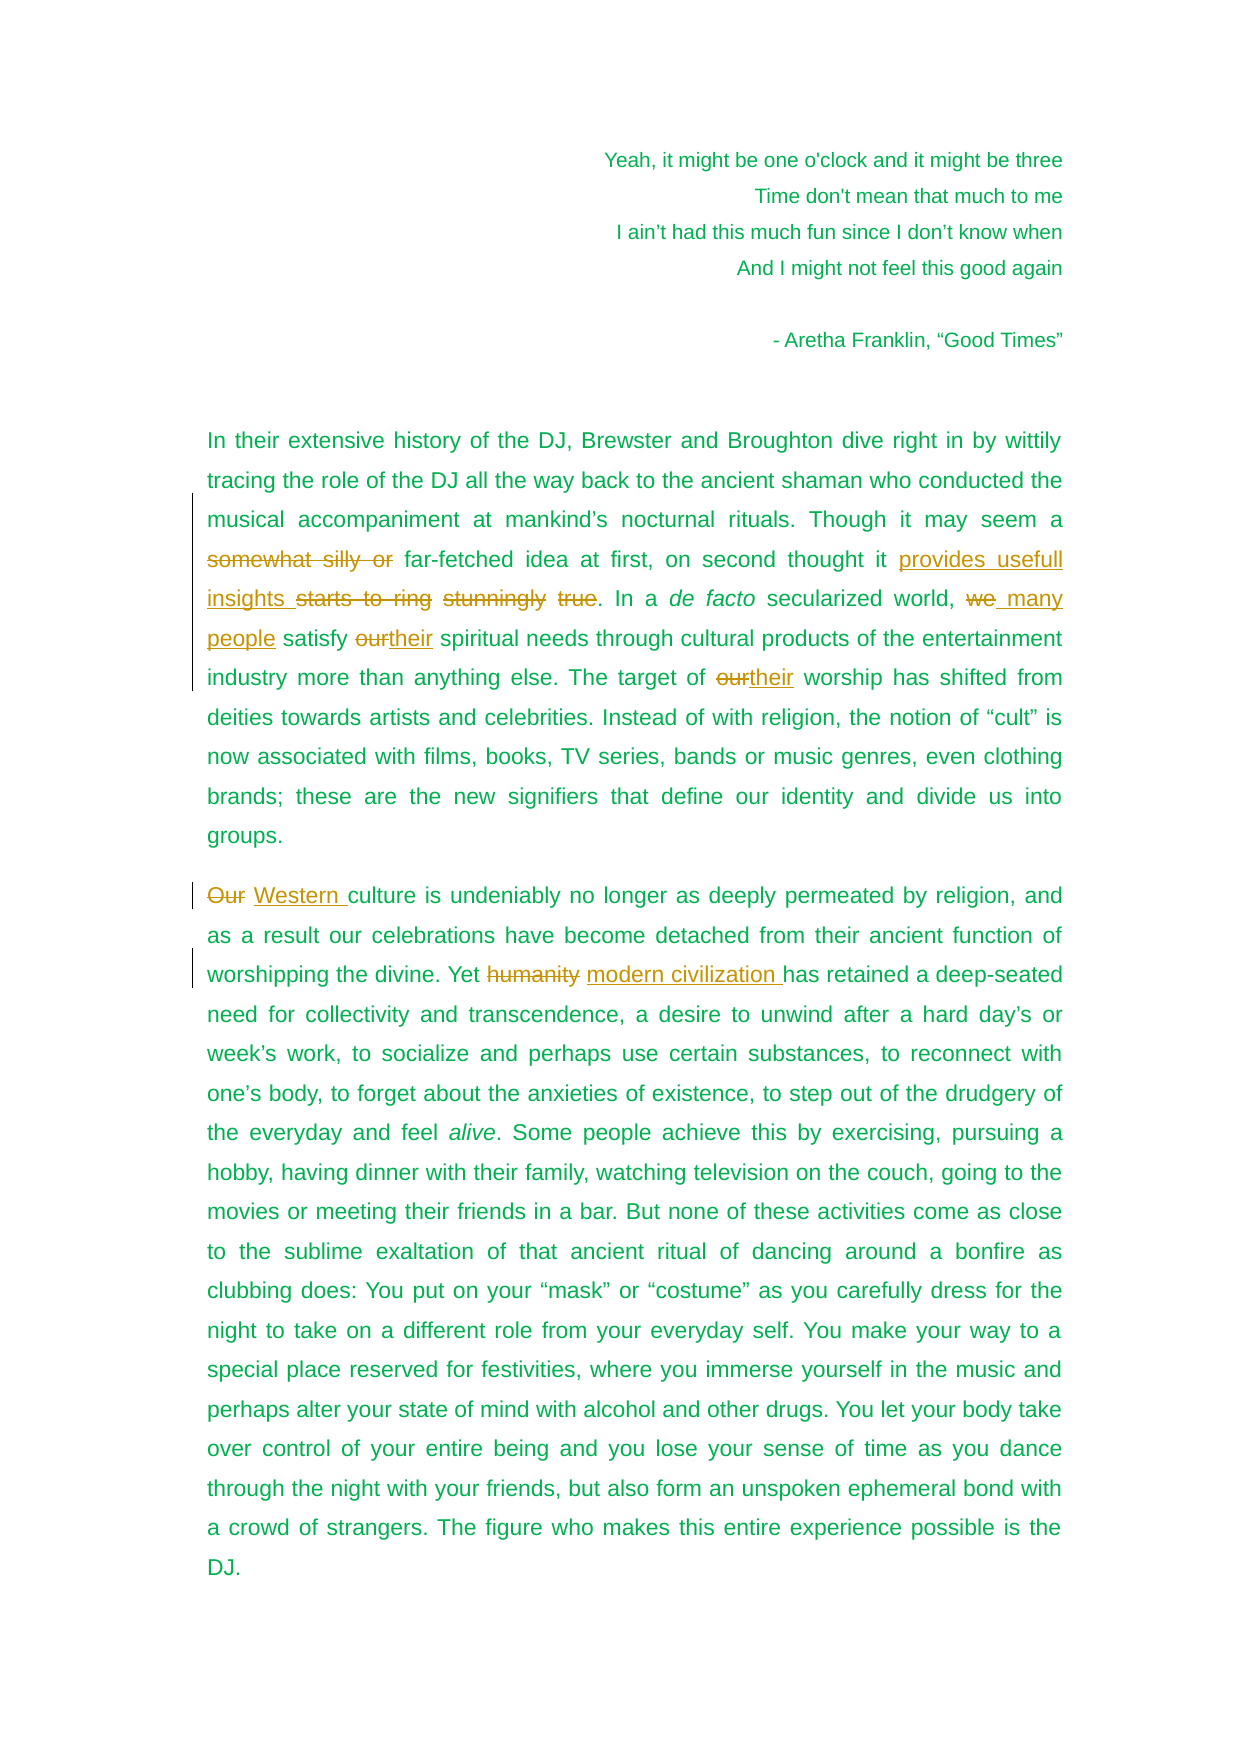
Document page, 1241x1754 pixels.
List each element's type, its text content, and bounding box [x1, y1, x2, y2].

text And I might not feel this good again [207, 256, 1063, 279]
text - Aretha Franklin, “Good Times” [207, 327, 1063, 351]
text Yeah, it might be one o'clock and it might be three [207, 148, 1063, 172]
text In their extensive history of the DJ, Brewster and Broughton dive right in by wittily tracing the role of the DJ all the way back to the ancient shaman who conducted the musical accompaniment at mankind’s nocturnal rituals. Though it may seem a far-fetched idea at first, on second thought it provides usefull insights . In a de facto secularized world, many people satisfy their spiritual needs through cultural products of the entertainment industry more than anything else. The target of their worship has shifted from deities towards artists and celebrities. Instead of with religion, the notion of “cult” is now associated with films, books, TV series, bands or music genres, even clothing brands; these are the new signifiers that define our identity and divide us into groups. [207, 427, 1063, 848]
text Time don't mean that much to me I ain’t had this much fun since I don’t know when [207, 184, 1063, 243]
text Western culture is undeniably no longer as deeply permeated by religion, and as a result our celebrations have become detached from their ancient function of worshipping the divine. Yet modern civilization has retained a deep-seated need for collectivity and transcendence, a desire to unwind after a hard day’s or week’s work, to socialize and perhaps use certain substances, to reconnect with one’s body, to forget about the anxieties of existence, to step out of the drudgery of the everyday and feel alive. Some people achieve this by exercising, pursuing a hobby, having dinner with their family, watching television on the couch, going to the movies or meeting their friends in a bar. But none of these activities come as close to the sublime exaltation of that ancient ritual of dancing around a bonfire as clubbing does: You put on your “mask” or “costume” as you carefully dress for the night to take on a different role from your everyday self. You make your way to a special place reserved for festivities, where you immerse yourself in the music and perhaps alter your state of mind with alcohol and other drugs. You let your body take over control of your entire being and you lose your sense of time as you dance through the night with your friends, but also form an unspoken ephemeral bond with a crowd of strangers. The figure who makes this entire experience possible is the DJ. [207, 882, 1063, 1580]
